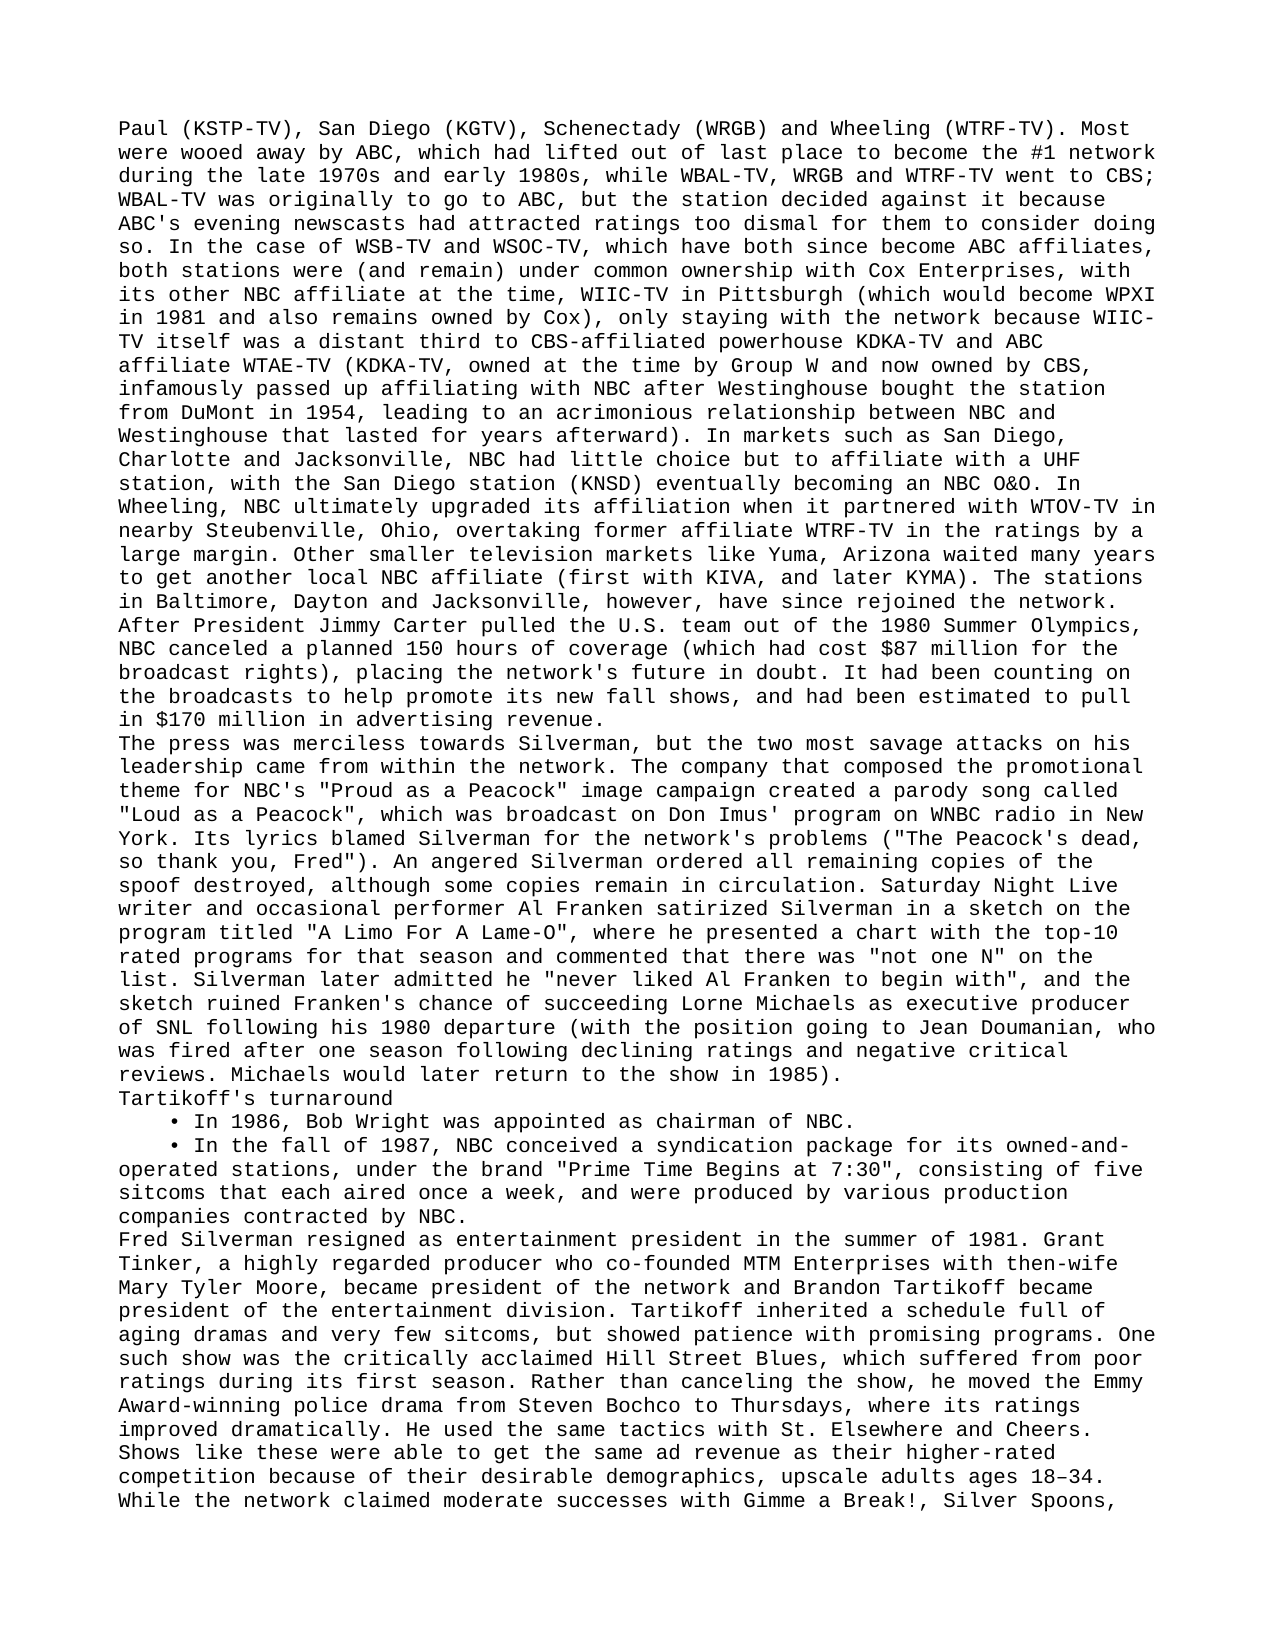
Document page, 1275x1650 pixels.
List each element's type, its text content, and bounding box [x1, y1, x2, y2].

text • In 1986, Bob Wright was appointed as chairman of NBC. [118, 1111, 1157, 1135]
text Paul (KSTP-TV), San Diego (KGTV), Schenectady (WRGB) and Wheeling (WTRF-TV). Most were wooed away by ABC, which had lifted out of last place to become the #1 network during the late 1970s and early 1980s, while WBAL-TV, WRGB and WTRF-TV went to CBS; WBAL-TV was originally to go to ABC, but the station decided against it because ABC's evening newscasts had attracted ratings too dismal for them to consider doing so. In the case of WSB-TV and WSOC-TV, which have both since become ABC affiliates, both stations were (and remain) under common ownership with Cox Enterprises, with its other NBC affiliate at the time, WIIC-TV in Pittsburgh (which would become WPXI in 1981 and also remains owned by Cox), only staying with the network because WIIC-TV itself was a distant third to CBS-affiliated powerhouse KDKA-TV and ABC affiliate WTAE-TV (KDKA-TV, owned at the time by Group W and now owned by CBS, infamously passed up affiliating with NBC after Westinghouse bought the station from DuMont in 1954, leading to an acrimonious relationship between NBC and Westinghouse that lasted for years afterward). In markets such as San Diego, Charlotte and Jacksonville, NBC had little choice but to affiliate with a UHF station, with the San Diego station (KNSD) eventually becoming an NBC O&O. In Wheeling, NBC ultimately upgraded its affiliation when it partnered with WTOV-TV in nearby Steubenville, Ohio, overtaking former affiliate WTRF-TV in the ratings by a large margin. Other smaller television markets like Yuma, Arizona waited many years to get another local NBC affiliate (first with KIVA, and later KYMA). The stations in Baltimore, Dayton and Jacksonville, however, have since rejoined the network. [118, 118, 1157, 615]
text Tartikoff's turnaround [118, 1088, 1157, 1111]
text After President Jimmy Carter pulled the U.S. team out of the 1980 Summer Olympics, NBC canceled a planned 150 hours of coverage (which had cost $87 million for the broadcast rights), placing the network's future in doubt. It had been counting on the broadcasts to help promote its new fall shows, and had been estimated to pull in $170 million in advertising revenue. [118, 615, 1157, 733]
text • In the fall of 1987, NBC conceived a syndication package for its owned-and-operated stations, under the brand "Prime Time Begins at 7:30", consisting of five sitcoms that each aired once a week, and were produced by various production companies contracted by NBC. [118, 1135, 1157, 1229]
text Fred Silverman resigned as entertainment president in the summer of 1981. Grant Tinker, a highly regarded producer who co-founded MTM Enterprises with then-wife Mary Tyler Moore, became president of the network and Brandon Tartikoff became president of the entertainment division. Tartikoff inherited a schedule full of aging dramas and very few sitcoms, but showed patience with promising programs. One such show was the critically acclaimed Hill Street Blues, which suffered from poor ratings during its first season. Rather than canceling the show, he moved the Emmy Award-winning police drama from Steven Bochco to Thursdays, where its ratings improved dramatically. He used the same tactics with St. Elsewhere and Cheers. Shows like these were able to get the same ad revenue as their higher-rated competition because of their desirable demographics, upscale adults ages 18–34. While the network claimed moderate successes with Gimme a Break!, Silver Spoons, [118, 1229, 1157, 1513]
text The press was merciless towards Silverman, but the two most savage attacks on his leadership came from within the network. The company that composed the promotional theme for NBC's "Proud as a Peacock" image campaign created a parody song called "Loud as a Peacock", which was broadcast on Don Imus' program on WNBC radio in New York. Its lyrics blamed Silverman for the network's problems ("The Peacock's dead, so thank you, Fred"). An angered Silverman ordered all remaining copies of the spoof destroyed, although some copies remain in circulation. Saturday Night Live writer and occasional performer Al Franken satirized Silverman in a sketch on the program titled "A Limo For A Lame-O", where he presented a chart with the top-10 rated programs for that season and commented that there was "not one N" on the list. Silverman later admitted he "never liked Al Franken to begin with", and the sketch ruined Franken's chance of succeeding Lorne Michaels as executive producer of SNL following his 1980 departure (with the position going to Jean Doumanian, who was fired after one season following declining ratings and negative critical reviews. Michaels would later return to the show in 1985). [118, 733, 1157, 1088]
